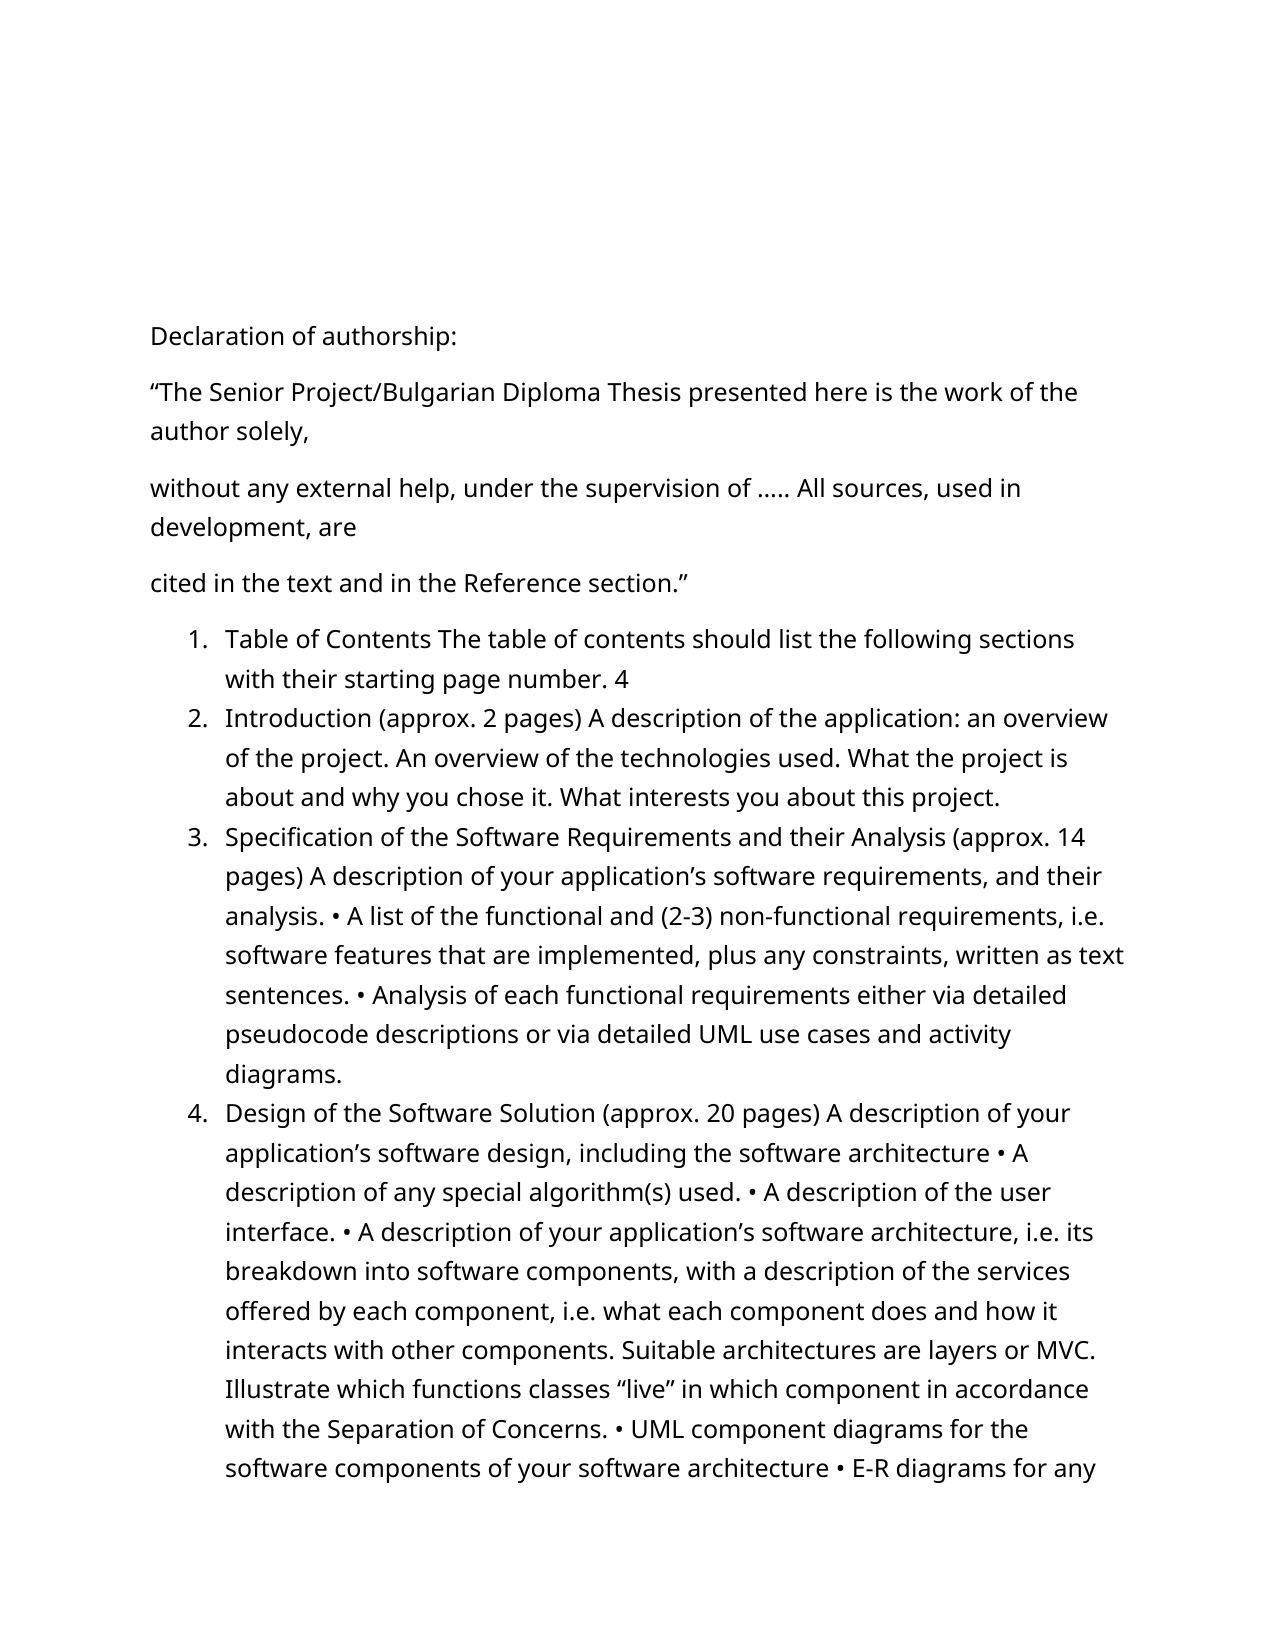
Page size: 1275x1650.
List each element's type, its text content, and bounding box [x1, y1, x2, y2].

list Specification of the Software Requirements and their Analysis (approx. 14 pages) A description of your application’s software requirements, and their analysis. • A list of the functional and (2-3) non-functional requirements, i.e. software features that are implemented, plus any constraints, written as text sentences. • Analysis of each functional requirements either via detailed pseudocode descriptions or via detailed UML use cases and activity diagrams. [187, 819, 1125, 1090]
list Design of the Software Solution (approx. 20 pages) A description of your application’s software design, including the software architecture • A description of any special algorithm(s) used. • A description of the user interface. • A description of your application’s software architecture, i.e. its breakdown into software components, with a description of the services offered by each component, i.e. what each component does and how it interacts with other components. Suitable architectures are layers or MVC. Illustrate which functions classes “live” in which component in accordance with the Separation of Concerns. • UML component diagrams for the software components of your software architecture • E-R diagrams for any [187, 1096, 1125, 1485]
text without any external help, under the supervision of ….. All sources, used in development, are [150, 470, 1125, 544]
text cited in the text and in the Reference section.” [150, 566, 1125, 600]
text Declaration of authorship: [150, 318, 1125, 352]
list Introduction (approx. 2 pages) A description of the application: an overview of the project. An overview of the technologies used. What the project is about and why you chose it. What interests you about this project. [187, 701, 1125, 814]
list Table of Contents The table of contents should list the following sections with their starting page number. 4 [187, 622, 1125, 696]
text “The Senior Project/Bulgarian Diploma Thesis presented here is the work of the author solely, [150, 374, 1125, 448]
